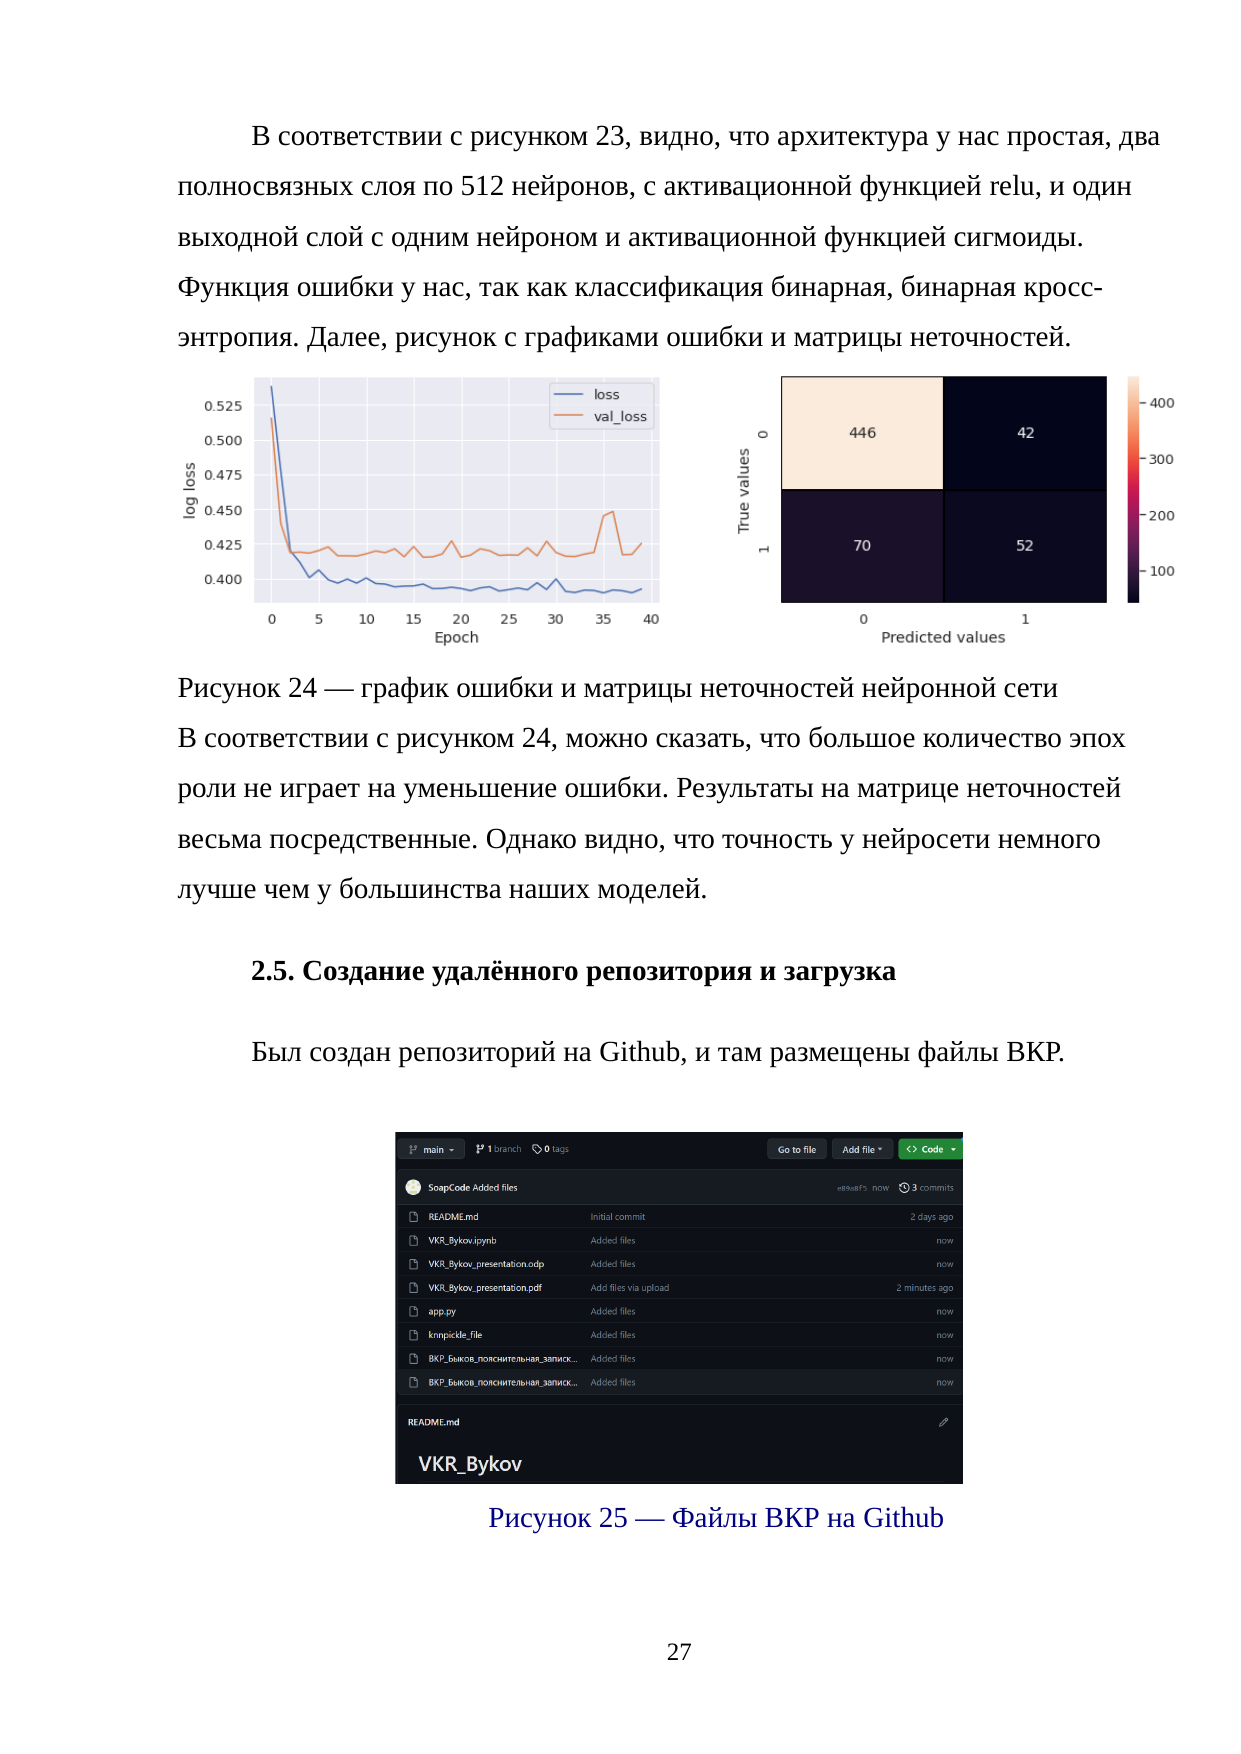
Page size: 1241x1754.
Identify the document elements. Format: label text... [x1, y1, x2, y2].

text Рисунок 25 — Файлы ВКР на Github [177, 1135, 1181, 1534]
subtitle 2.5. Создание удалённого репозитория и загрузка [214, 953, 1181, 986]
text Был создан репозиторий на Github, и там размещены файлы ВКР. [177, 1034, 1181, 1068]
picture [177, 369, 667, 653]
text В соответствии с рисунком 23, видно, что архитектура у нас простая, два полносвязных слоя по 512 нейронов, с активационной функцией relu, и один выходной слой с одним нейроном и активационной функцией сигмоиды. Функция ошибки у нас, так как классификация бинарная, бинарная кросс-энтропия. Далее, рисунок с графиками ошибки и матрицы неточностей. [177, 118, 1181, 353]
text Рисунок 24 — график ошибки и матрицы неточностей нейронной сети [177, 370, 1181, 703]
text В соответствии с рисунком 24, можно сказать, что большое количество эпох роли не играет на уменьшение ошибки. Результаты на матрице неточностей весьма посредственные. Однако видно, что точность у нейросети немного лучше чем у большинства наших моделей. [177, 720, 1181, 904]
picture [731, 369, 1182, 653]
picture [395, 1132, 963, 1484]
